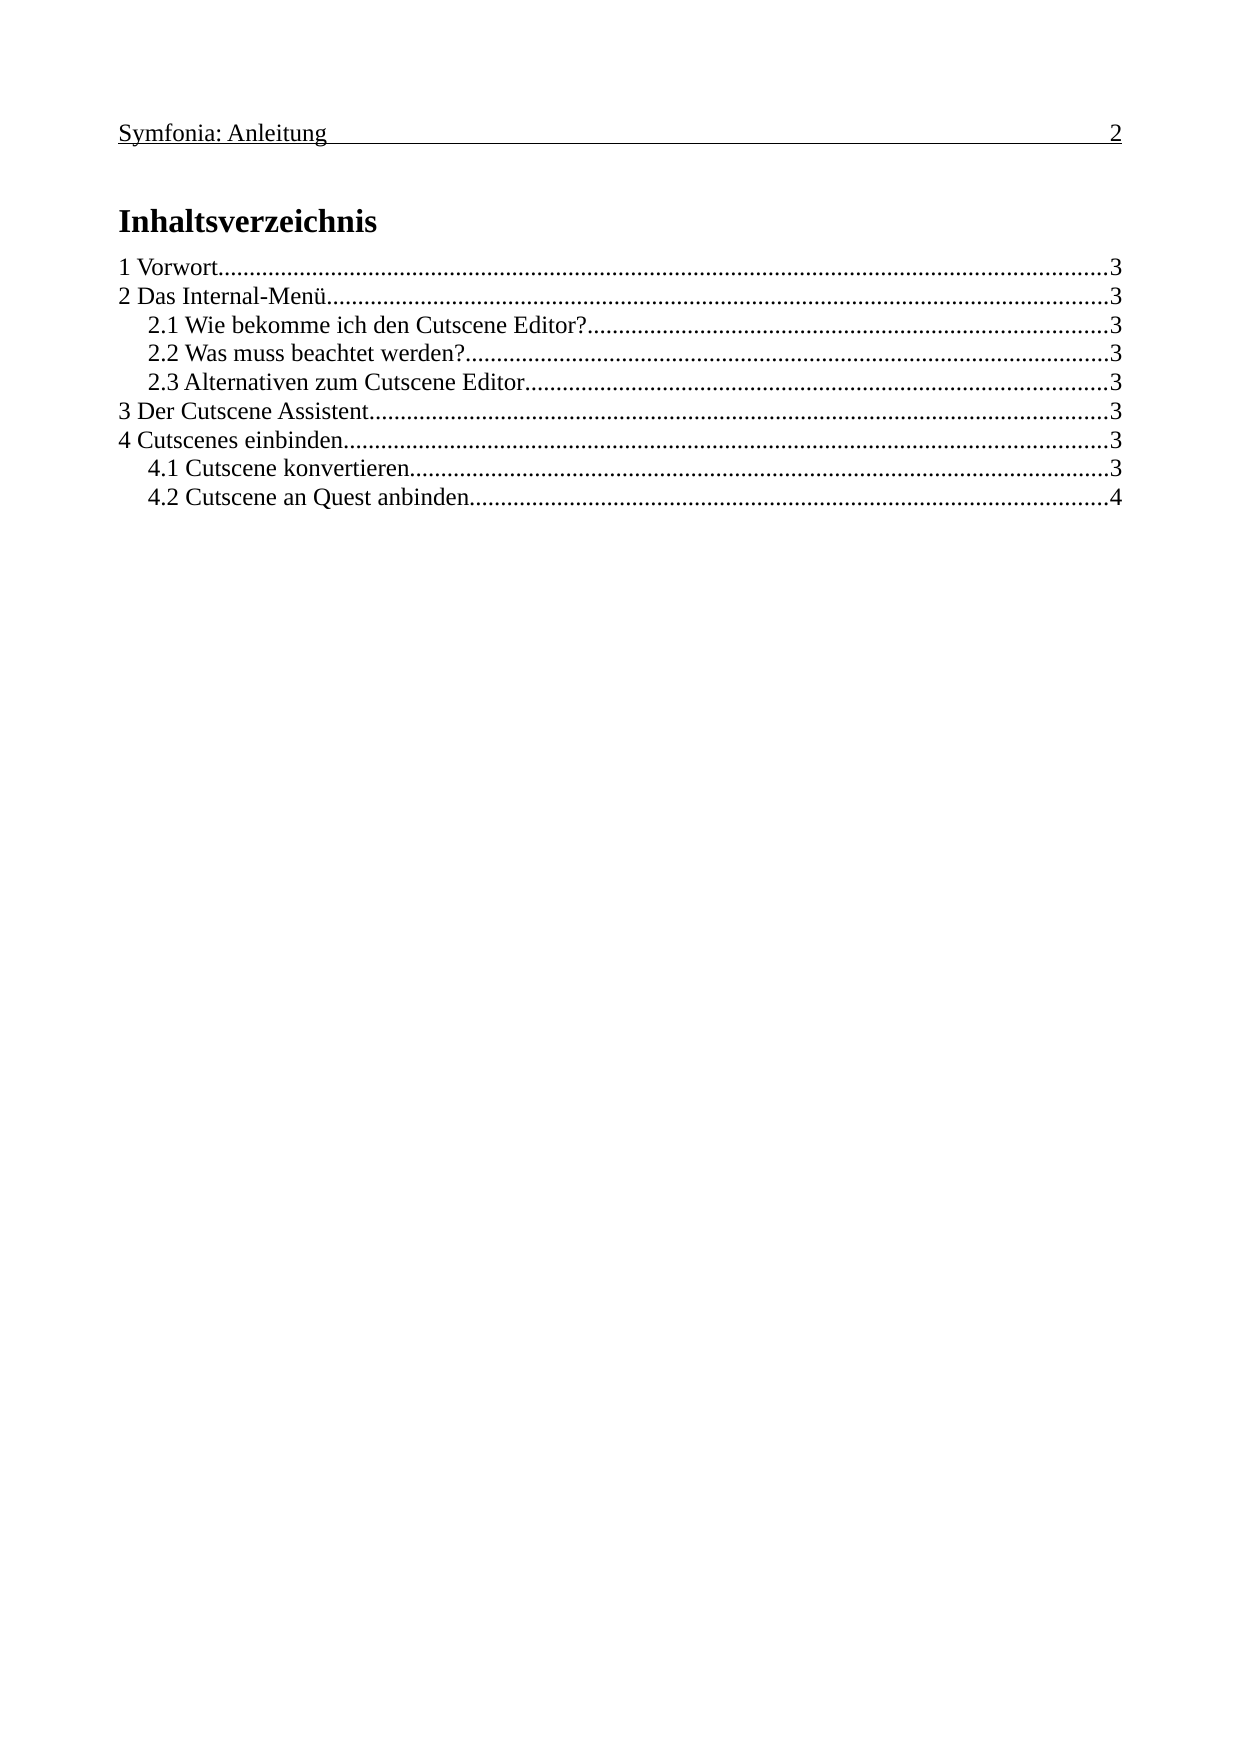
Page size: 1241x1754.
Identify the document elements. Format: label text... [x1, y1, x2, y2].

text 2.3 Alternativen zum Cutscene Editor 3 [148, 367, 1122, 396]
text 2.1 Wie bekomme ich den Cutscene Editor? 3 [148, 310, 1122, 338]
text 4.2 Cutscene an Quest anbinden 4 [148, 482, 1122, 511]
text 4 Cutscenes einbinden 3 [118, 425, 1122, 453]
text 2 Das Internal-Menü 3 [118, 281, 1122, 310]
subtitle Inhaltsverzeichnis [118, 201, 1122, 240]
text 4.1 Cutscene konvertieren 3 [148, 453, 1122, 482]
text 1 Vorwort 3 [118, 252, 1122, 281]
text 3 Der Cutscene Assistent 3 [118, 396, 1122, 425]
text 2.2 Was muss beachtet werden? 3 [148, 338, 1122, 367]
